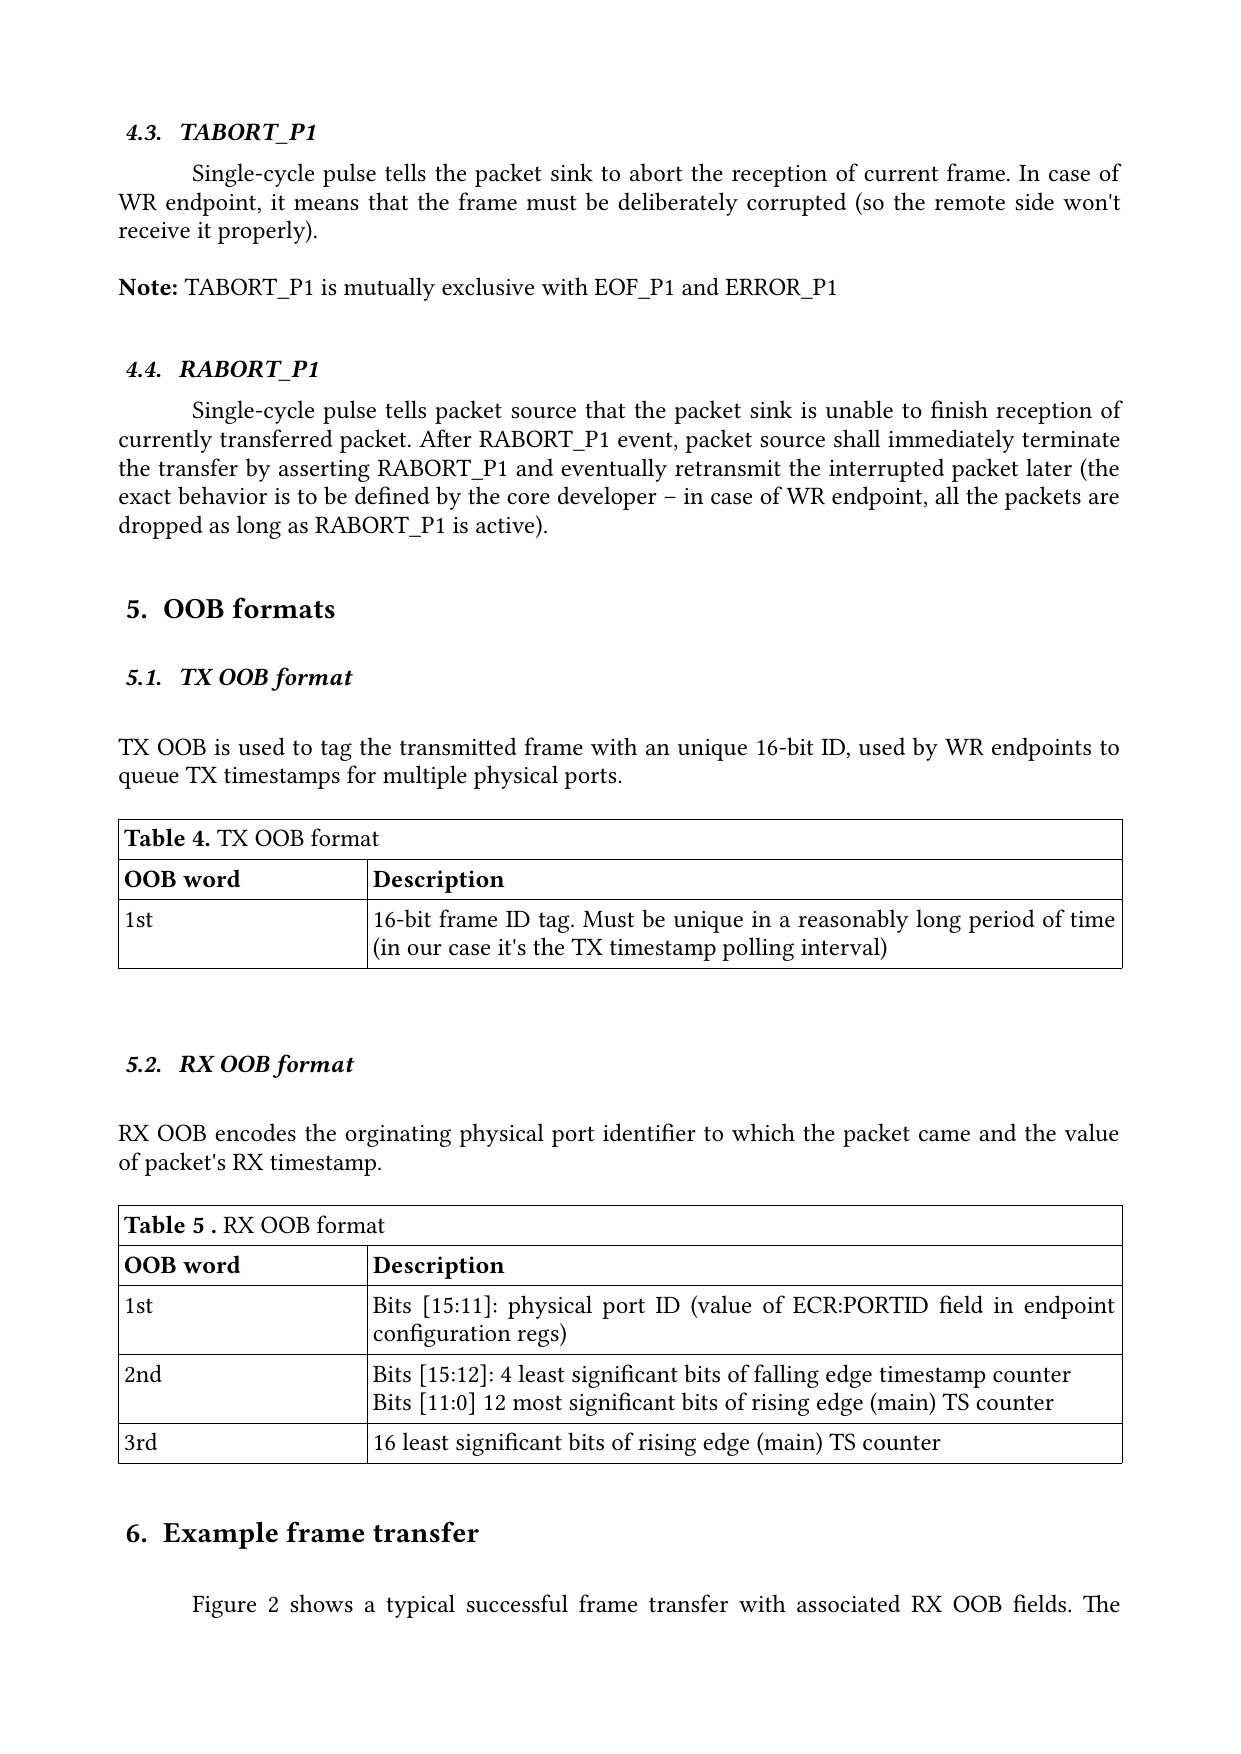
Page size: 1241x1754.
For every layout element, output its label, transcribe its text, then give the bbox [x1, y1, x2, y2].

subtitle TABORT_P1 [118, 118, 1122, 147]
table_cell 3rd [119, 1424, 367, 1462]
table_cell 16 least significant bits of rising edge (main) TS counter [368, 1424, 1122, 1462]
subtitle RABORT_P1 [118, 355, 1122, 384]
table_cell Bits [15:12]: 4 least significant bits of falling edge timestamp counter Bits [11:0] 12 most significant bits of rising edge (main) TS counter [368, 1355, 1122, 1422]
table_cell OOB word [119, 860, 367, 899]
table_header Table 4. TX OOB format [119, 820, 1122, 859]
subtitle Example frame transfer [118, 1516, 1122, 1549]
table_cell Description [368, 860, 1122, 899]
table_cell Bits [15:11]: physical port ID (value of ECR:PORTID field in endpoint configuration regs) [368, 1286, 1122, 1354]
subtitle TX OOB format [118, 663, 1122, 692]
table_cell 1st [119, 900, 367, 967]
text Figure 2 shows a typical successful frame transfer with associated RX OOB fields. The [118, 1590, 1122, 1619]
text Single-cycle pulse tells packet source that the packet sink is unable to finish reception of currently transferred packet. After RABORT_P1 event, packet source shall immediately terminate the transfer by asserting RABORT_P1 and eventually retransmit the interrupted packet later (the exact behavior is to be defined by the core developer – in case of WR endpoint, all the packets are dropped as long as RABORT_P1 is active). [118, 396, 1122, 539]
text TX OOB is used to tag the transmitted frame with an unique 16-bit ID, used by WR endpoints to queue TX timestamps for multiple physical ports. [118, 733, 1122, 790]
subtitle OOB formats [118, 593, 1122, 626]
table_cell 1st [119, 1286, 367, 1354]
table_cell Description [368, 1246, 1122, 1285]
text Note: TABORT_P1 is mutually exclusive with EOF_P1 and ERROR_P1 [118, 273, 1122, 302]
table_cell 2nd [119, 1355, 367, 1422]
table_cell 16-bit frame ID tag. Must be unique in a reasonably long period of time (in our case it's the TX timestamp polling interval) [368, 900, 1122, 967]
subtitle RX OOB format [118, 1050, 1122, 1078]
table_cell OOB word [119, 1246, 367, 1285]
text Single-cycle pulse tells the packet sink to abort the reception of current frame. In case of WR endpoint, it means that the frame must be deliberately corrupted (so the remote side won't receive it properly). [118, 159, 1122, 245]
text RX OOB encodes the orginating physical port identifier to which the packet came and the value of packet's RX timestamp. [118, 1119, 1122, 1176]
table_header Table 5 . RX OOB format [119, 1206, 1122, 1245]
